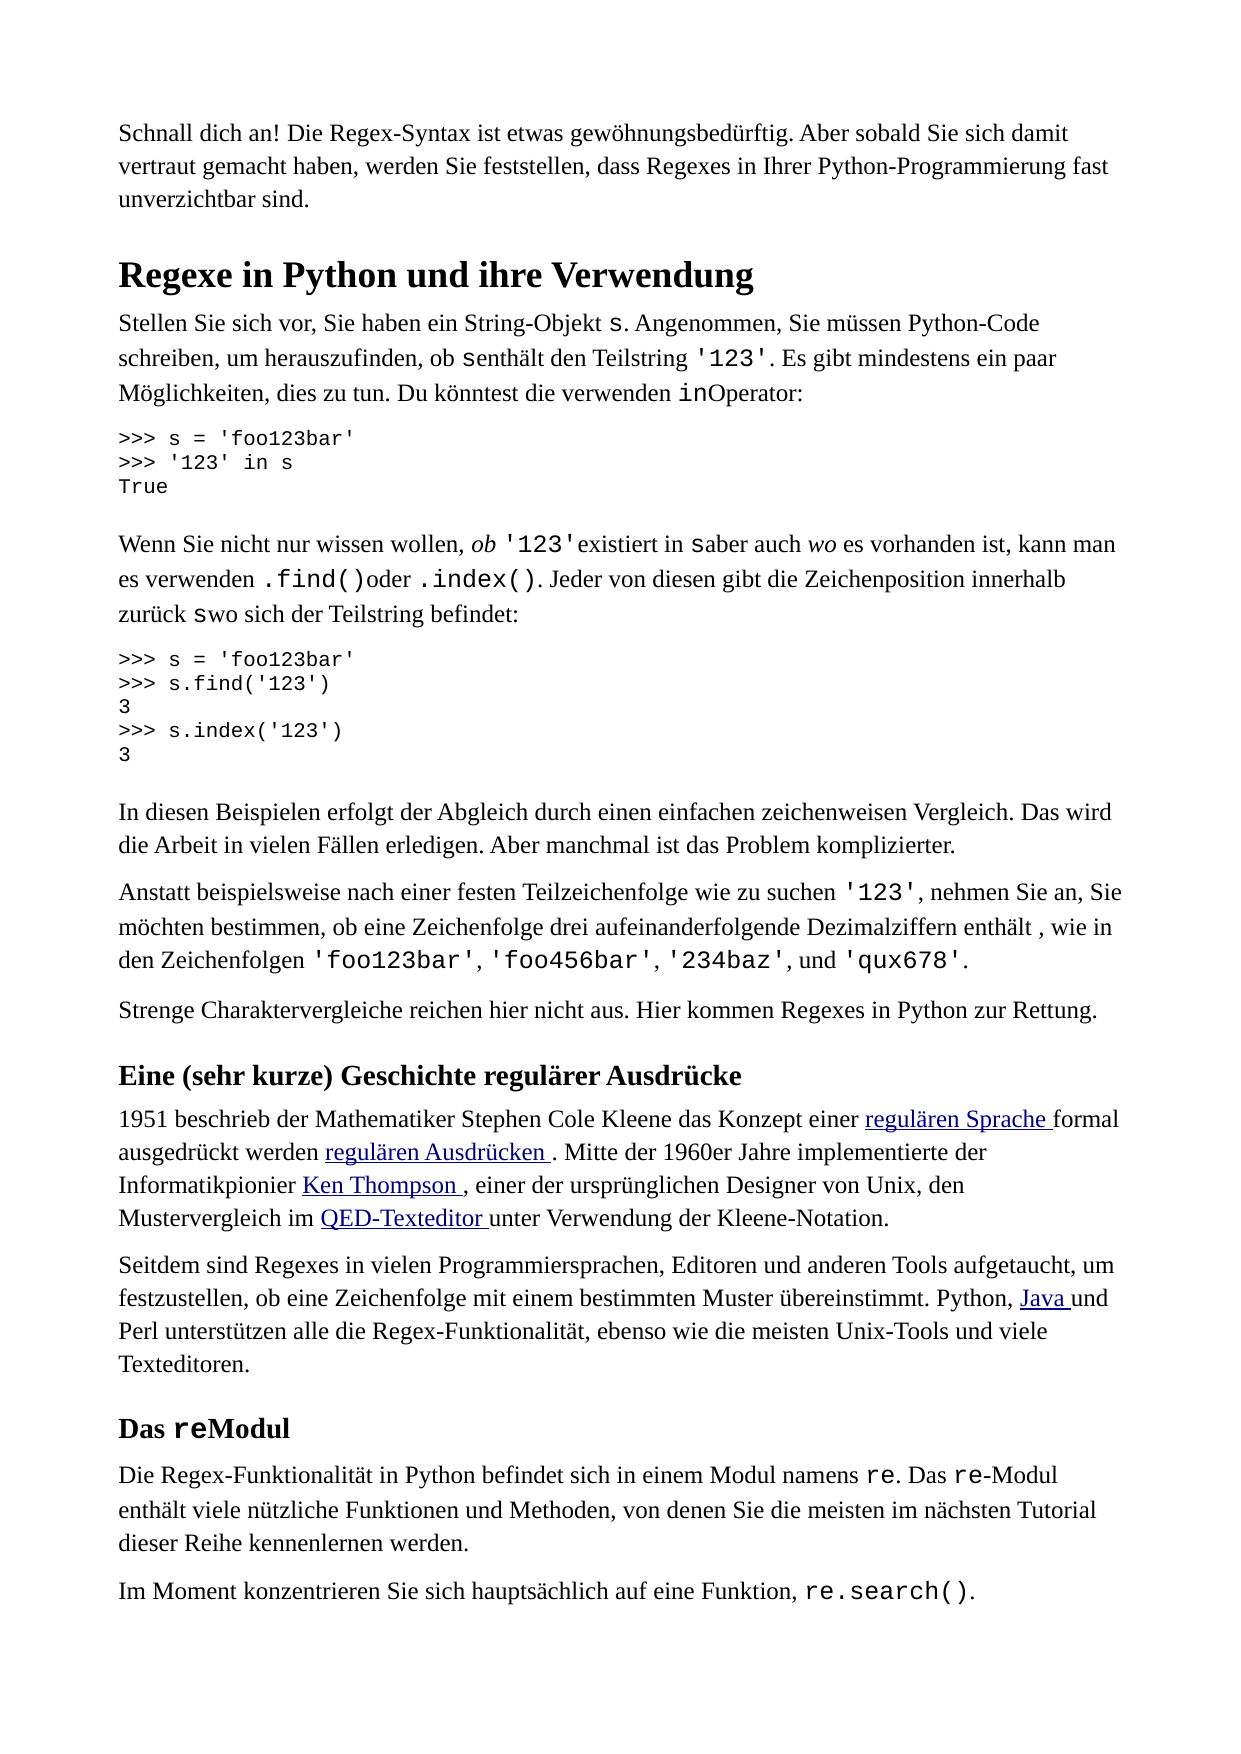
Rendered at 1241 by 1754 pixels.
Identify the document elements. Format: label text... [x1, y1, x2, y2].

text 3 [118, 696, 1122, 720]
subtitle Das reModul [118, 1412, 1122, 1448]
text Die Regex-Funktionalität in Python befindet sich in einem Modul namens re. Das re-Modul enthält viele nützliche Funktionen und Methoden, von denen Sie die meisten im nächsten Tutorial dieser Reihe kennenlernen werden. [118, 1460, 1122, 1557]
text True [118, 476, 1122, 499]
text Anstatt beispielsweise nach einer festen Teilzeichenfolge wie zu suchen '123', nehmen Sie an, Sie möchten bestimmen, ob eine Zeichenfolge drei aufeinanderfolgende Dezimalziffern enthält , wie in den Zeichenfolgen 'foo123bar', 'foo456bar', '234baz', und 'qux678'. [118, 877, 1122, 976]
text Wenn Sie nicht nur wissen wollen, ob '123'existiert in saber auch wo es vorhanden ist, kann man es verwenden .find()oder .index(). Jeder von diesen gibt die Zeichenposition innerhalb zurück swo sich der Teilstring befindet: [118, 529, 1122, 630]
text >>> s.find('123') [118, 673, 1122, 696]
text Stellen Sie sich vor, Sie haben ein String-Objekt s. Angenommen, Sie müssen Python-Code schreiben, um herauszufinden, ob senthält den Teilstring '123'. Es gibt mindestens ein paar Möglichkeiten, dies zu tun. Du könntest die verwenden inOperator: [118, 308, 1122, 409]
text >>> '123' in s [118, 452, 1122, 476]
text Im Moment konzentrieren Sie sich hauptsächlich auf eine Funktion, re.search(). [118, 1576, 1122, 1607]
text >>> s = 'foo123bar' [118, 428, 1122, 452]
text Seitdem sind Regexes in vielen Programmiersprachen, Editoren und anderen Tools aufgetaucht, um festzustellen, ob eine Zeichenfolge mit einem bestimmten Muster übereinstimmt. Python, Java und Perl unterstützen alle die Regex-Funktionalität, ebenso wie die meisten Unix-Tools und viele Texteditoren. [118, 1250, 1122, 1378]
text 1951 beschrieb der Mathematiker Stephen Cole Kleene das Konzept einer regulären Sprache formal ausgedrückt werden regulären Ausdrücken . Mitte der 1960er Jahre implementierte der Informatikpionier Ken Thompson , einer der ursprünglichen Designer von Unix, den Mustervergleich im QED-Texteditor unter Verwendung der Kleene-Notation. [118, 1104, 1122, 1232]
text In diesen Beispielen erfolgt der Abgleich durch einen einfachen zeichenweisen Vergleich. Das wird die Arbeit in vielen Fällen erledigen. Aber manchmal ist das Problem komplizierter. [118, 797, 1122, 858]
subtitle Regexe in Python und ihre Verwendung [118, 253, 1122, 296]
text Strenge Charaktervergleiche reichen hier nicht aus. Hier kommen Regexes in Python zur Rettung. [118, 996, 1122, 1024]
text >>> s.index('123') [118, 720, 1122, 744]
text >>> s = 'foo123bar' [118, 649, 1122, 673]
text 3 [118, 744, 1122, 767]
subtitle Eine (sehr kurze) Geschichte regulärer Ausdrücke [118, 1058, 1122, 1091]
text Schnall dich an! Die Regex-Syntax ist etwas gewöhnungsbedürftig. Aber sobald Sie sich damit vertraut gemacht haben, werden Sie feststellen, dass Regexes in Ihrer Python-Programmierung fast unverzichtbar sind. [118, 118, 1122, 213]
